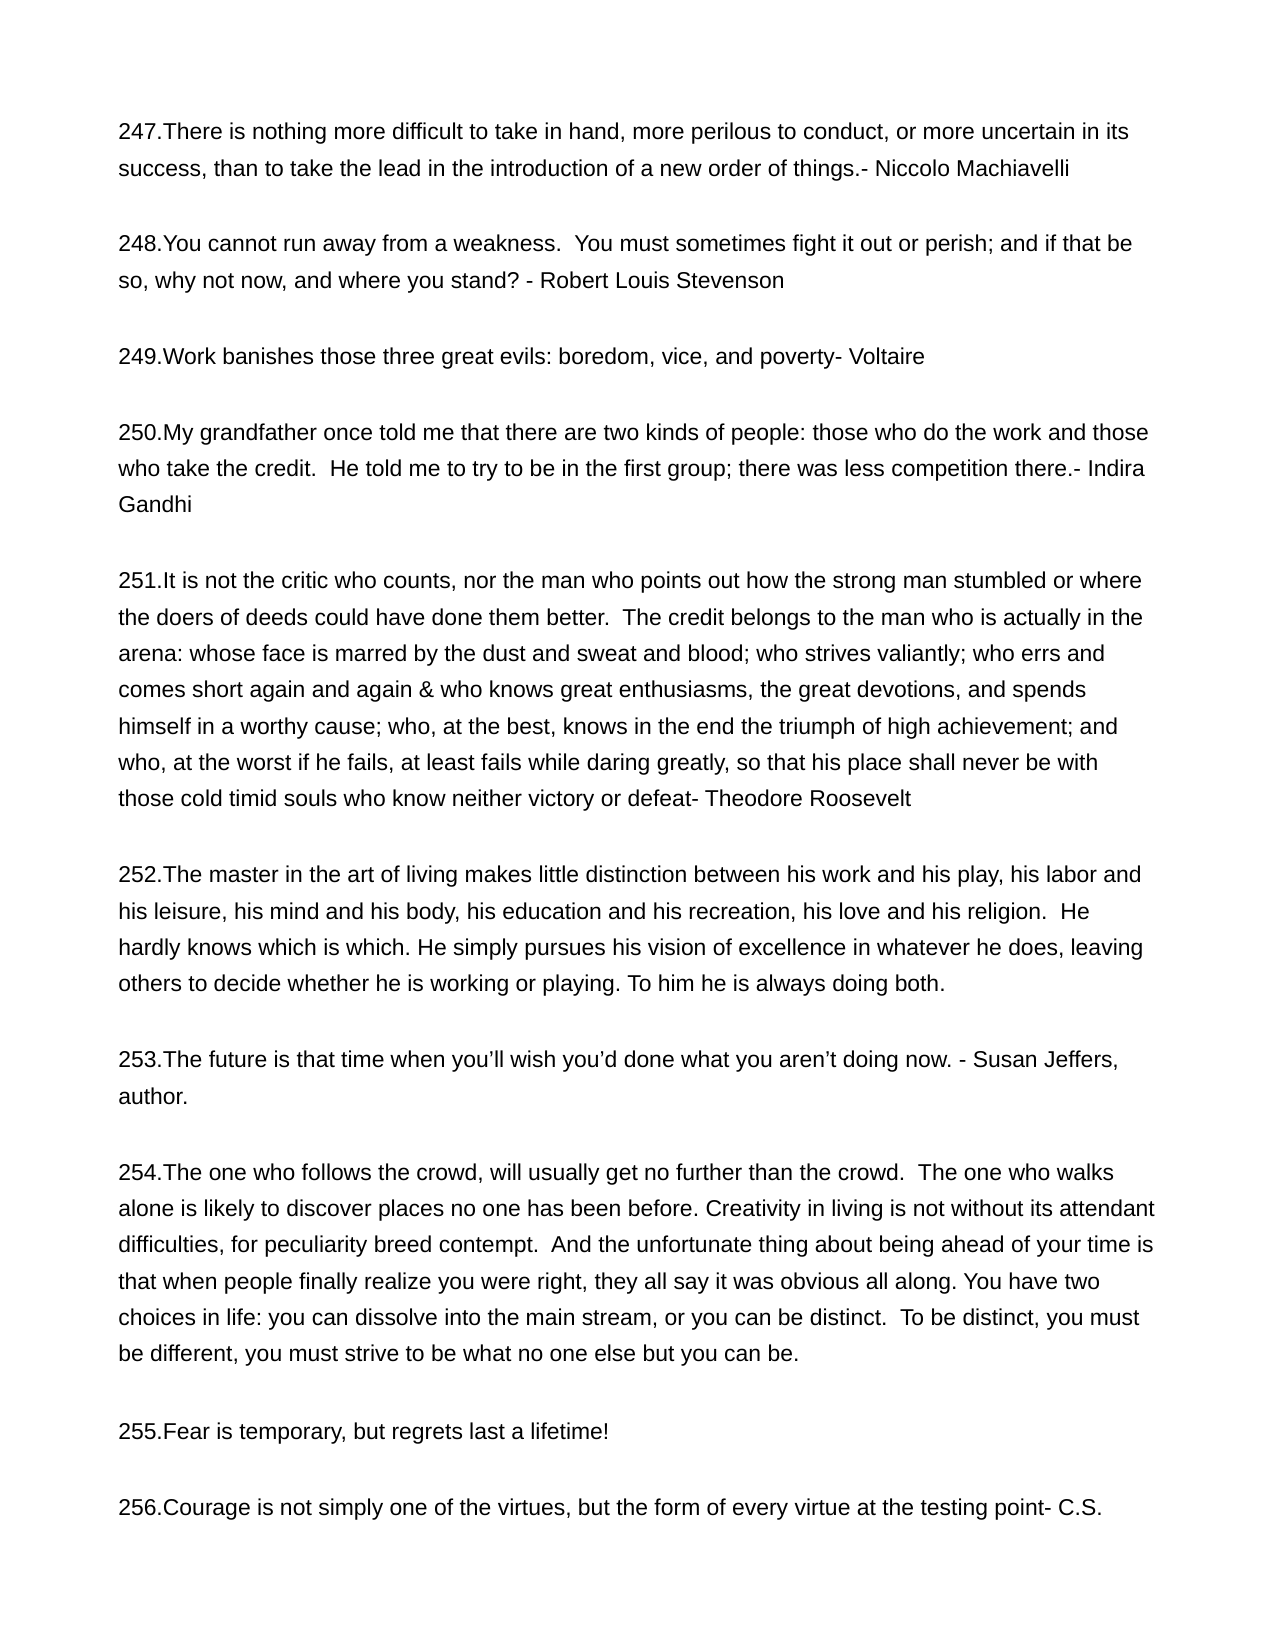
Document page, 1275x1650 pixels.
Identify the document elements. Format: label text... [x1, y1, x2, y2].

text 251.It is not the critic who counts, nor the man who points out how the strong man stumbled or where the doers of deeds could have done them better. The credit belongs to the man who is actually in the arena: whose face is marred by the dust and sweat and blood; who strives valiantly; who errs and comes short again and again & who knows great enthusiasms, the great devotions, and spends himself in a worthy cause; who, at the best, knows in the end the triumph of high achievement; and who, at the worst if he fails, at least fails while daring greatly, so that his place shall never be with those cold timid souls who know neither victory or defeat- Theodore Roosevelt [118, 567, 1157, 812]
text 247.There is nothing more difficult to take in hand, more perilous to conduct, or more uncertain in its success, than to take the lead in the introduction of a new order of things.- Niccolo Machiavelli [118, 118, 1157, 181]
text 249.Work banishes those three great evils: boredom, vice, and poverty- Voltaire [118, 343, 1157, 369]
text 254.The one who follows the crowd, will usually get no further than the crowd. The one who walks alone is likely to discover places no one has been before. Creativity in living is not without its attendant difficulties, for peculiarity breed contempt. And the unfortunate thing about being ahead of your time is that when people finally realize you were right, they all say it was obvious all along. You have two choices in life: you can dissolve into the main stream, or you can be distinct. To be distinct, you must be different, you must strive to be what no one else but you can be. [118, 1159, 1157, 1367]
text 253.The future is that time when you’ll wish you’d done what you aren’t doing now. - Susan Jeffers, author. [118, 1046, 1157, 1109]
text 255.Fear is temporary, but regrets last a lifetime! [118, 1418, 1157, 1444]
text 248.You cannot run away from a weakness. You must sometimes fight it out or perish; and if that be so, why not now, and where you stand? - Robert Louis Stevenson [118, 230, 1157, 293]
text 256.Courage is not simply one of the virtues, but the form of every virtue at the testing point- C.S. [118, 1494, 1157, 1520]
text 252.The master in the art of living makes little distinction between his work and his play, his labor and his leisure, his mind and his body, his education and his recreation, his love and his religion. He hardly knows which is which. He simply pursues his vision of excellence in whatever he does, leaving others to decide whether he is working or playing. To him he is always doing both. [118, 861, 1157, 997]
text 250.My grandfather once told me that there are two kinds of people: those who do the work and those who take the credit. He told me to try to be in the first group; there was less competition there.- Indira Gandhi [118, 419, 1157, 518]
